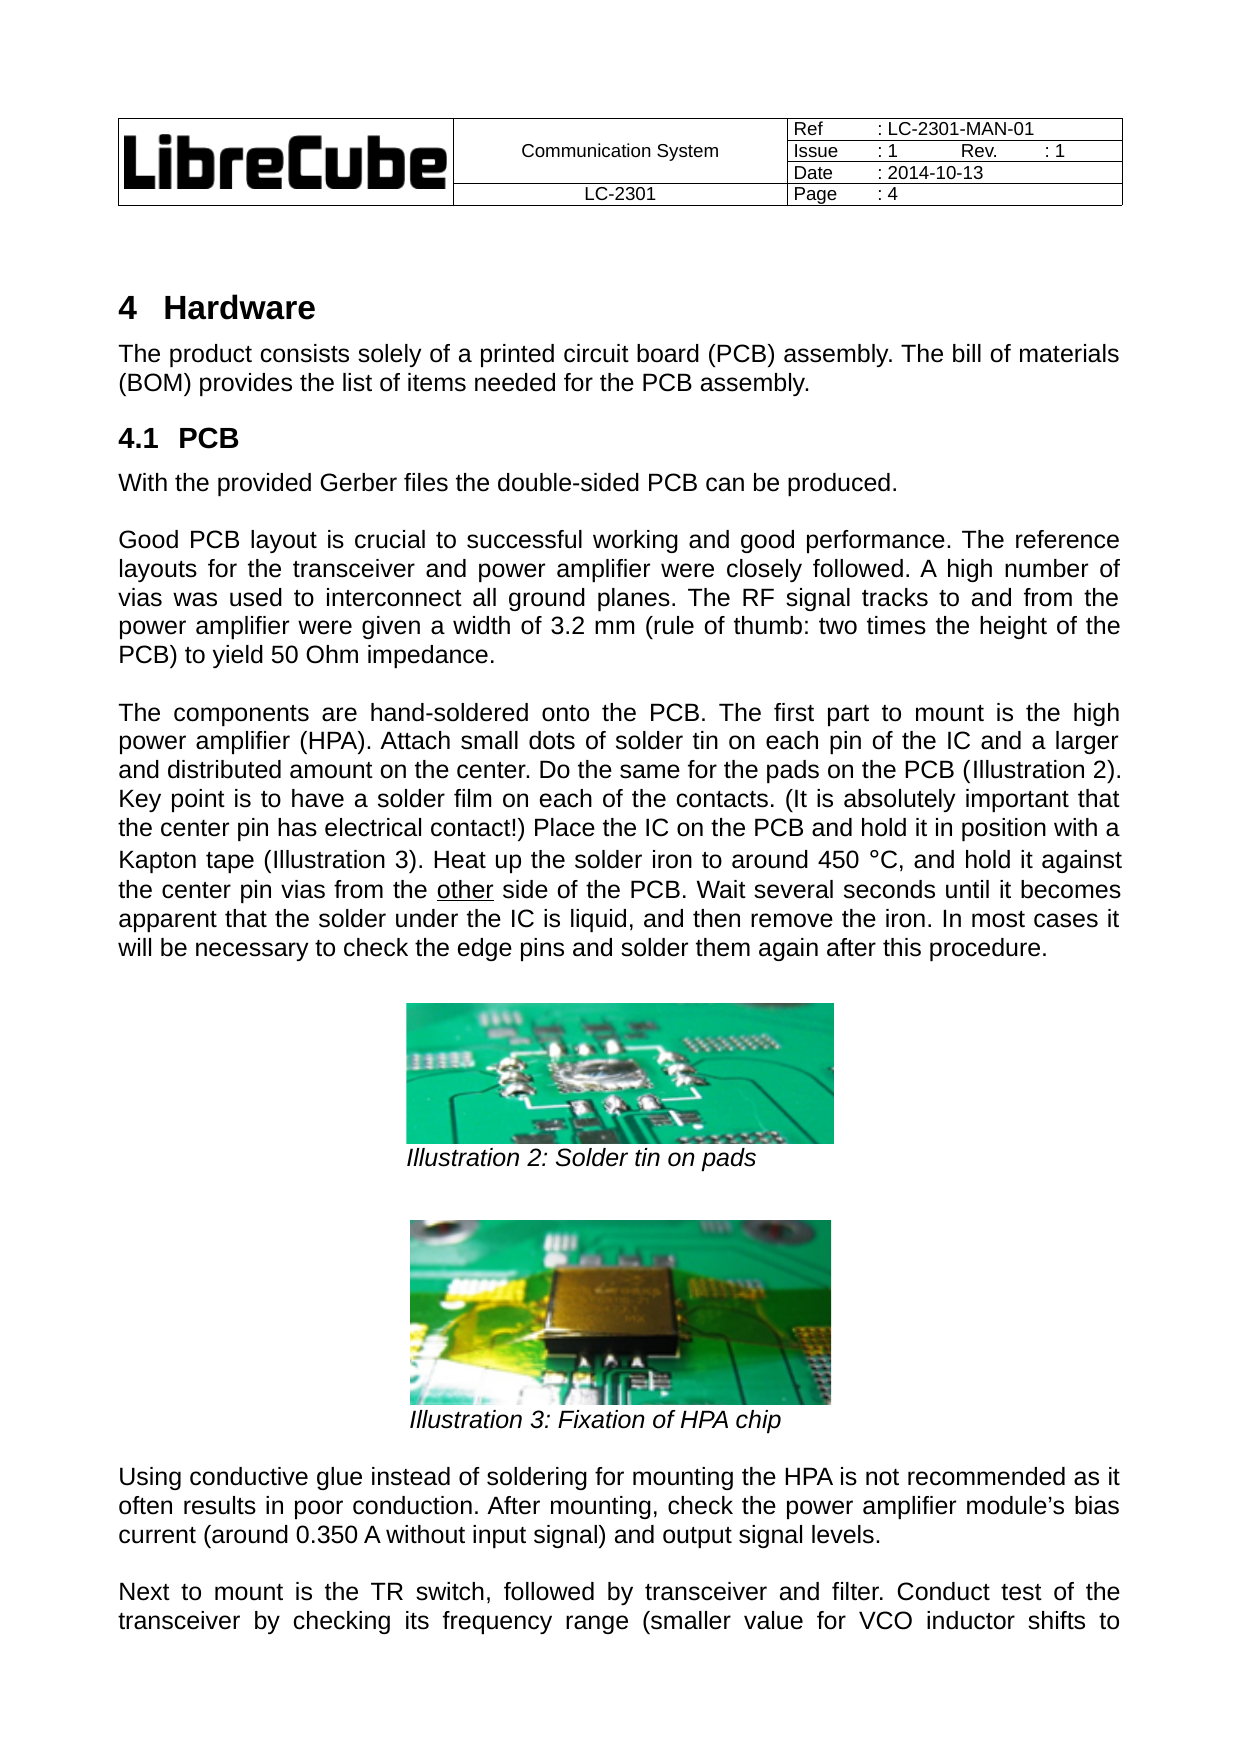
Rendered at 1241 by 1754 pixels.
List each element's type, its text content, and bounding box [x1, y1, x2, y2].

text The product consists solely of a printed circuit board (PCB) assembly. The bill of materials (BOM) provides the list of items needed for the PCB assembly. [118, 339, 1122, 397]
text Illustration 2: Solder tin on pads [406, 1144, 834, 1172]
text Using conductive glue instead of soldering for mounting the HPA is not recommended as it often results in poor conduction. After mounting, check the power amplifier module’s bias current (around 0.350 A without input signal) and output signal levels. [118, 1462, 1122, 1548]
text Illustration 3: Fixation of HPA chip [409, 1220, 831, 1433]
text Next to mount is the TR switch, followed by transceiver and filter. Conduct test of the transceiver by checking its frequency range (smaller value for VCO inductor shifts to [118, 1577, 1122, 1635]
text With the provided Gerber files the double-sided PCB can be produced. [118, 467, 1122, 496]
picture [124, 134, 447, 189]
text The components are hand-soldered onto the PCB. The first part to mount is the high power amplifier (HPA). Attach small dots of solder tin on each pin of the IC and a larger and distributed amount on the center. Do the same for the pads on the PCB (Illustration 2). Key point is to have a solder film on each of the contacts. (It is absolutely important that the center pin has electrical contact!) Place the IC on the PCB and hold it in position with a Kapton tape (Illustration 3). Heat up the solder iron to around 450 °C, and hold it against the center pin vias from the other side of the PCB. Wait several seconds until it becomes apparent that the solder under the IC is liquid, and then remove the iron. In most cases it will be necessary to check the edge pins and solder them again after this procedure. [118, 697, 1122, 962]
text Good PCB layout is crucial to successful working and good performance. The reference layouts for the transceiver and power amplifier were closely followed. A high number of vias was used to interconnect all ground planes. The RF signal tracks to and from the power amplifier were given a width of 3.2 mm (rule of thumb: two times the height of the PCB) to yield 50 Ohm impedance. [118, 525, 1122, 669]
subtitle Hardware [118, 288, 1122, 327]
subtitle PCB [118, 422, 1122, 455]
